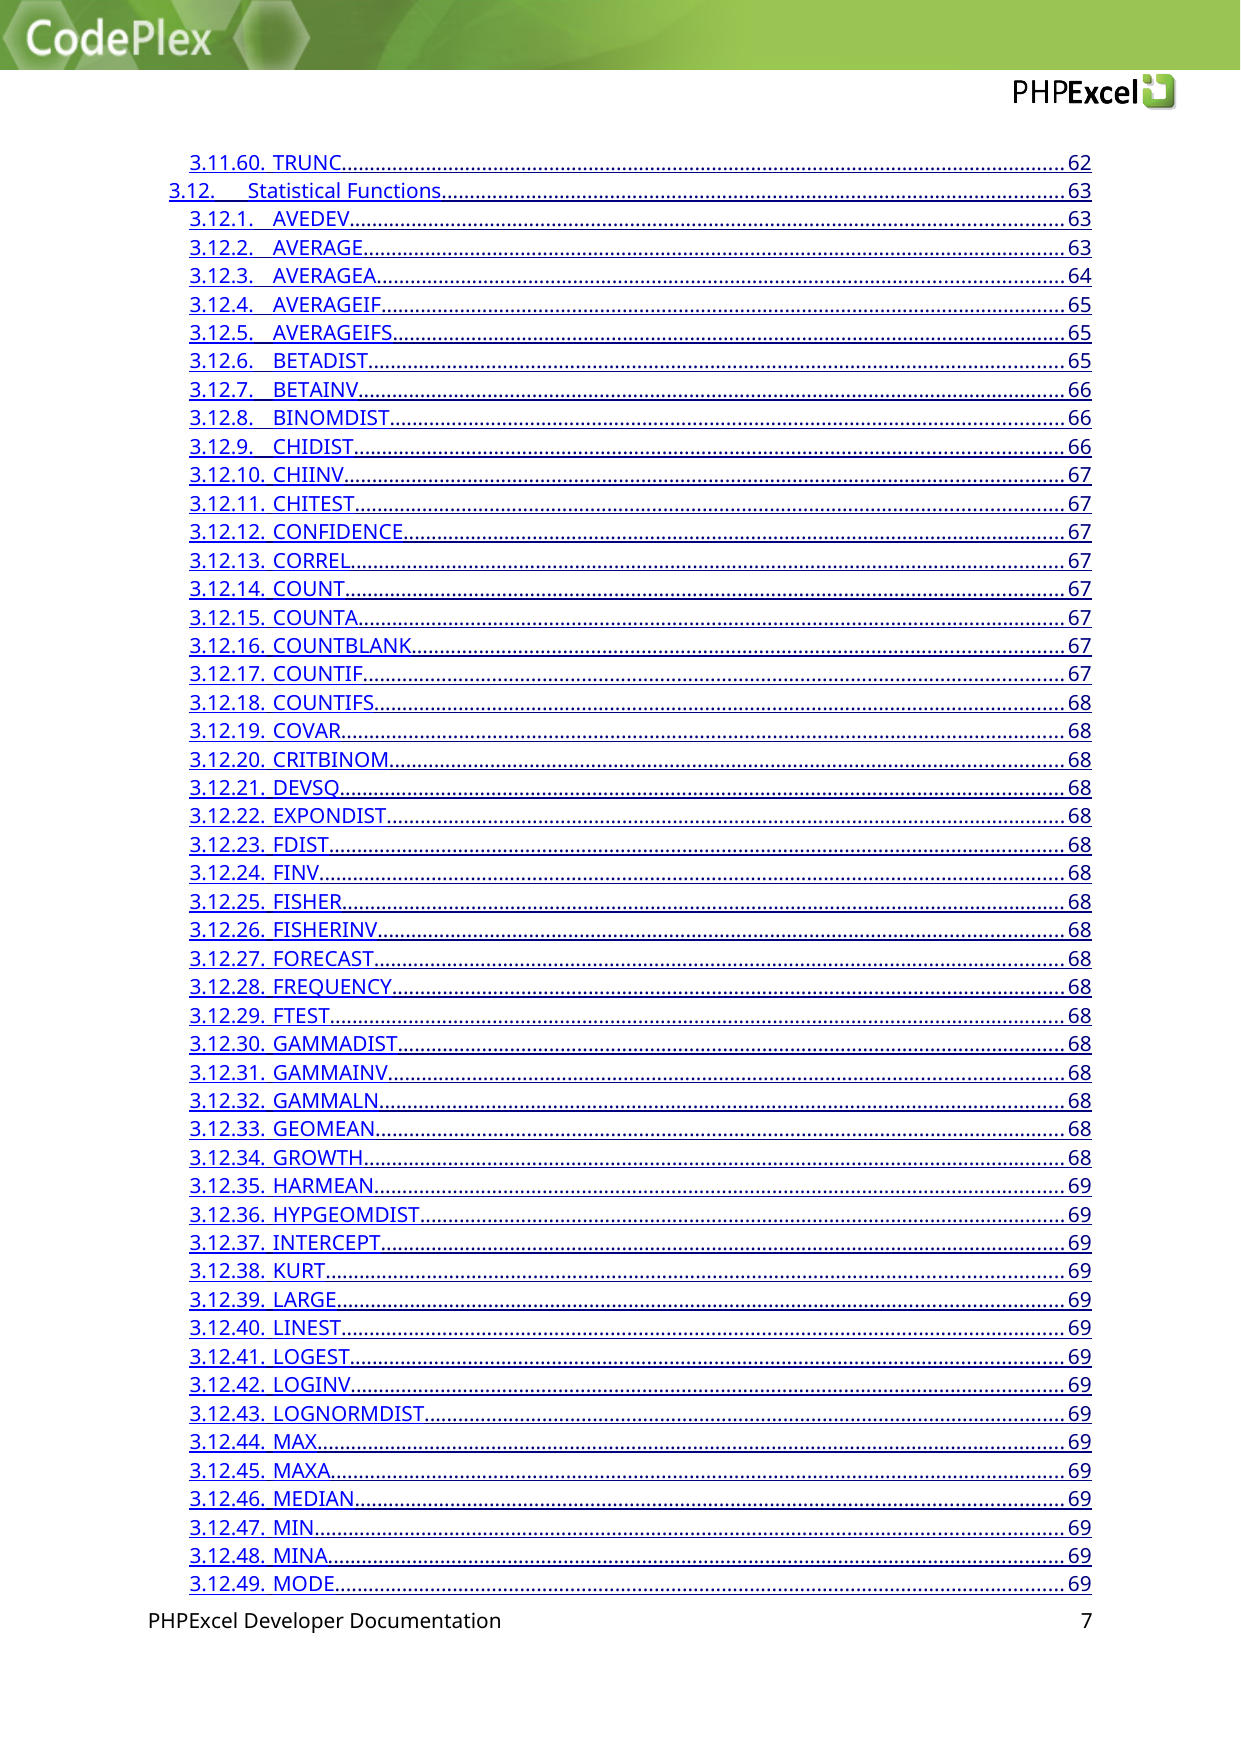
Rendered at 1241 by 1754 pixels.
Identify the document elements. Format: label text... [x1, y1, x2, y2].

text 3.12.31. GAMMAINV 68 [189, 1058, 1093, 1086]
text 3.12.24. FINV 68 [189, 858, 1093, 887]
text 3.12.10. CHIINV 67 [189, 460, 1093, 489]
text 3.12.48. MINA 69 [189, 1541, 1093, 1569]
text 3.12.17. COUNTIF 67 [189, 659, 1093, 688]
text 3.12.4. AVERAGEIF 65 [189, 290, 1093, 318]
text 3.12. Statistical Functions 63 [168, 176, 1093, 204]
text 3.12.19. COVAR 68 [189, 716, 1093, 745]
text 3.12.36. HYPGEOMDIST 69 [189, 1200, 1093, 1228]
text 3.12.6. BETADIST 65 [189, 347, 1093, 375]
text 3.11.60. TRUNC 62 [189, 148, 1093, 176]
text 3.12.1. AVEDEV 63 [189, 204, 1093, 233]
text 3.12.42. LOGINV 69 [189, 1370, 1093, 1399]
text 3.12.26. FISHERINV 68 [189, 915, 1093, 944]
text 3.12.44. MAX 69 [189, 1427, 1093, 1456]
text 3.12.45. MAXA 69 [189, 1456, 1093, 1484]
text 3.12.32. GAMMALN 68 [189, 1086, 1093, 1114]
text 3.12.20. CRITBINOM 68 [189, 745, 1093, 773]
text 3.12.34. GROWTH 68 [189, 1143, 1093, 1171]
text 3.12.37. INTERCEPT 69 [189, 1228, 1093, 1257]
text 3.12.39. LARGE 69 [189, 1285, 1093, 1313]
text 3.12.13. CORREL 67 [189, 546, 1093, 574]
text 3.12.21. DEVSQ 68 [189, 773, 1093, 802]
text 3.12.14. COUNT 67 [189, 574, 1093, 603]
text 3.12.22. EXPONDIST 68 [189, 802, 1093, 830]
text 3.12.30. GAMMADIST 68 [189, 1029, 1093, 1058]
text 3.12.16. COUNTBLANK 67 [189, 631, 1093, 659]
text 3.12.49. MODE 69 [189, 1569, 1093, 1598]
text 3.12.47. MIN 69 [189, 1513, 1093, 1541]
text 3.12.8. BINOMDIST 66 [189, 403, 1093, 432]
text 3.12.7. BETAINV 66 [189, 375, 1093, 403]
text 3.12.9. CHIDIST 66 [189, 432, 1093, 460]
text 3.12.43. LOGNORMDIST 69 [189, 1399, 1093, 1427]
text 3.12.41. LOGEST 69 [189, 1342, 1093, 1370]
text 3.12.27. FORECAST 68 [189, 944, 1093, 972]
text 3.12.23. FDIST 68 [189, 830, 1093, 858]
text 3.12.12. CONFIDENCE 67 [189, 517, 1093, 546]
text 3.12.11. CHITEST 67 [189, 489, 1093, 517]
text 3.12.2. AVERAGE 63 [189, 233, 1093, 261]
text 3.12.5. AVERAGEIFS 65 [189, 318, 1093, 347]
text 3.12.38. KURT 69 [189, 1257, 1093, 1285]
text 3.12.33. GEOMEAN 68 [189, 1114, 1093, 1143]
text 3.12.29. FTEST 68 [189, 1001, 1093, 1029]
text 3.12.25. FISHER 68 [189, 887, 1093, 915]
text 3.12.46. MEDIAN 69 [189, 1484, 1093, 1513]
text 3.12.40. LINEST 69 [189, 1313, 1093, 1342]
text 3.12.15. COUNTA 67 [189, 603, 1093, 631]
text 3.12.18. COUNTIFS 68 [189, 688, 1093, 716]
text 3.12.28. FREQUENCY 68 [189, 972, 1093, 1001]
text 3.12.35. HARMEAN 69 [189, 1171, 1093, 1200]
text 3.12.3. AVERAGEA 64 [189, 261, 1093, 290]
